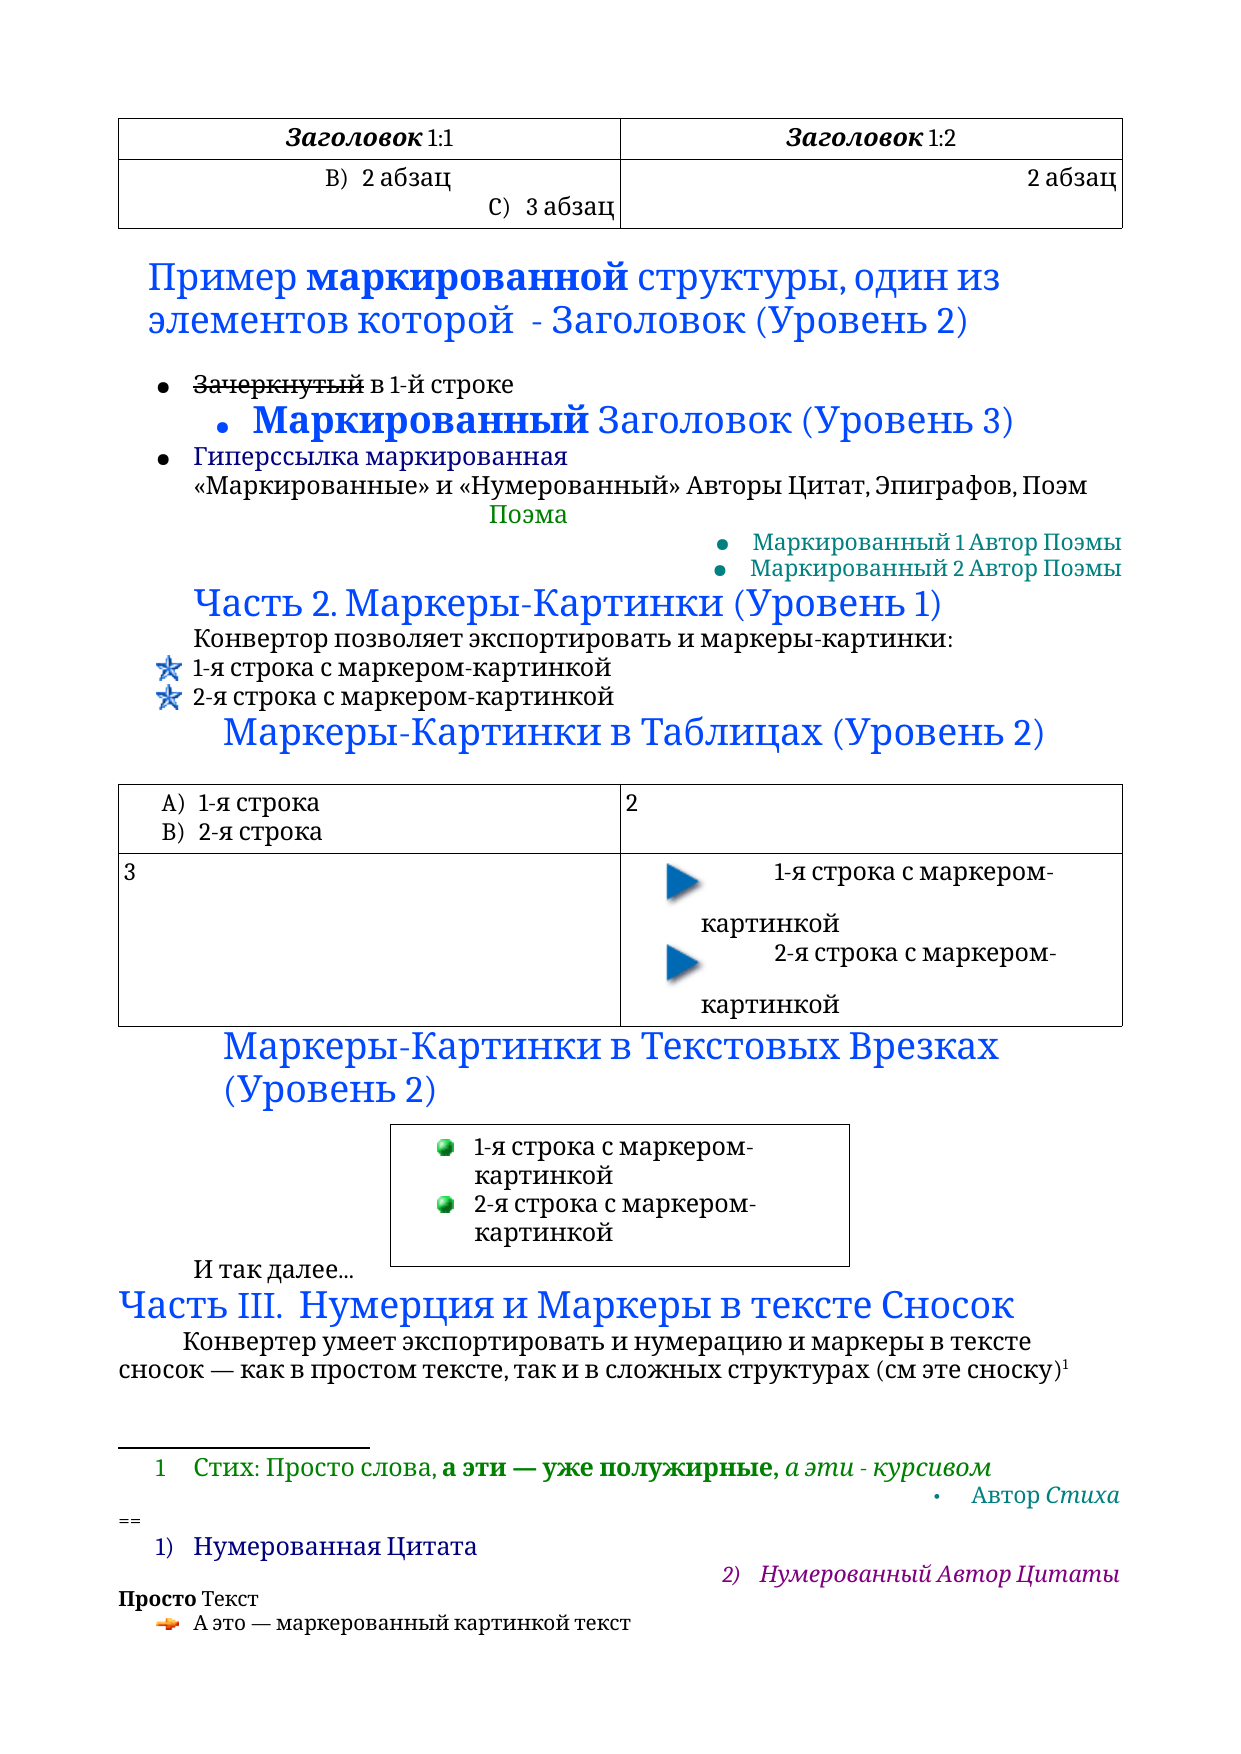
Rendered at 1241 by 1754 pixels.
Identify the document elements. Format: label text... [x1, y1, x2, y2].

text Просто Текст [118, 1588, 1122, 1612]
table_header Заголовок 1:1 [119, 119, 620, 158]
table_cell 2 абзац [621, 160, 1122, 227]
picture [437, 1196, 454, 1213]
table_header 1-я строка 2-я строка [119, 785, 620, 852]
list Стих: Просто слова, а эти — уже полужирные, а эти - курсивом [156, 1454, 1122, 1482]
table_cell 1-я строка с маркером-картинкой 2-я строка с маркером-картинкой [621, 854, 1122, 1026]
list А это — маркерованный картинкой текст [156, 1612, 1122, 1636]
list 1-я строка с маркером-картинкой [156, 654, 1122, 683]
list Маркированный 2 Автор Поэмы [539, 556, 1122, 582]
picture [156, 655, 182, 681]
list Маркеры-Картинки в Таблицах (Уровень 2) [185, 712, 1122, 755]
picture [664, 859, 709, 910]
list И так далее... [156, 1256, 1122, 1284]
picture [664, 940, 709, 991]
table_header Заголовок 1:2 [621, 119, 1122, 158]
table_cell 1 абзац 2 абзац 3 абзац [119, 160, 620, 227]
table_cell 3 [119, 854, 620, 1026]
picture [156, 1618, 179, 1630]
list Зачеркнутый в 1-й строке [156, 371, 1122, 400]
list Автор Стиха [156, 1482, 1122, 1509]
list Маркеры-Картинки в Текстовых Врезках (Уровень 2) [185, 1027, 1122, 1112]
list Часть 2. Маркеры-Картинки (Уровень 1) [156, 582, 1122, 625]
list Маркированный Заголовок (Уровень 3) [215, 400, 1122, 443]
list 2-я строка с маркером-картинкой [156, 683, 1122, 712]
text Часть III. Нумерция и Маркеры в тексте Сносок [118, 1284, 1122, 1328]
list Нумерованная Цитата [156, 1533, 1122, 1561]
list Маркированный 1 Автор Поэмы [539, 529, 1122, 556]
list Нумерованный Автор Цитаты [156, 1561, 1122, 1588]
text Пример маркированной структуры, один из элементов которой - Заголовок (Уровень 2) [148, 256, 1122, 343]
list 2-я строка с маркером-картинкой [437, 1190, 841, 1248]
list Поэма [451, 501, 1063, 529]
picture [156, 684, 182, 710]
list 1-я строка с маркером-картинкой [437, 1133, 841, 1190]
picture [437, 1139, 454, 1156]
text == [118, 1509, 1122, 1533]
list Гиперссылка маркированная [156, 443, 1122, 472]
table_header 2 [621, 785, 1122, 852]
list Конвертор позволяет экспортировать и маркеры-картинки: [156, 625, 1122, 654]
text Конвертер умеет экспортировать и нумерацию и маркеры в тексте сносок — как в простом тексте, так и в сложных структурах (см эте сноску) [118, 1328, 1122, 1385]
list «Маркированные» и «Нумерованный» Авторы Цитат, Эпиграфов, Поэм [156, 472, 1122, 501]
